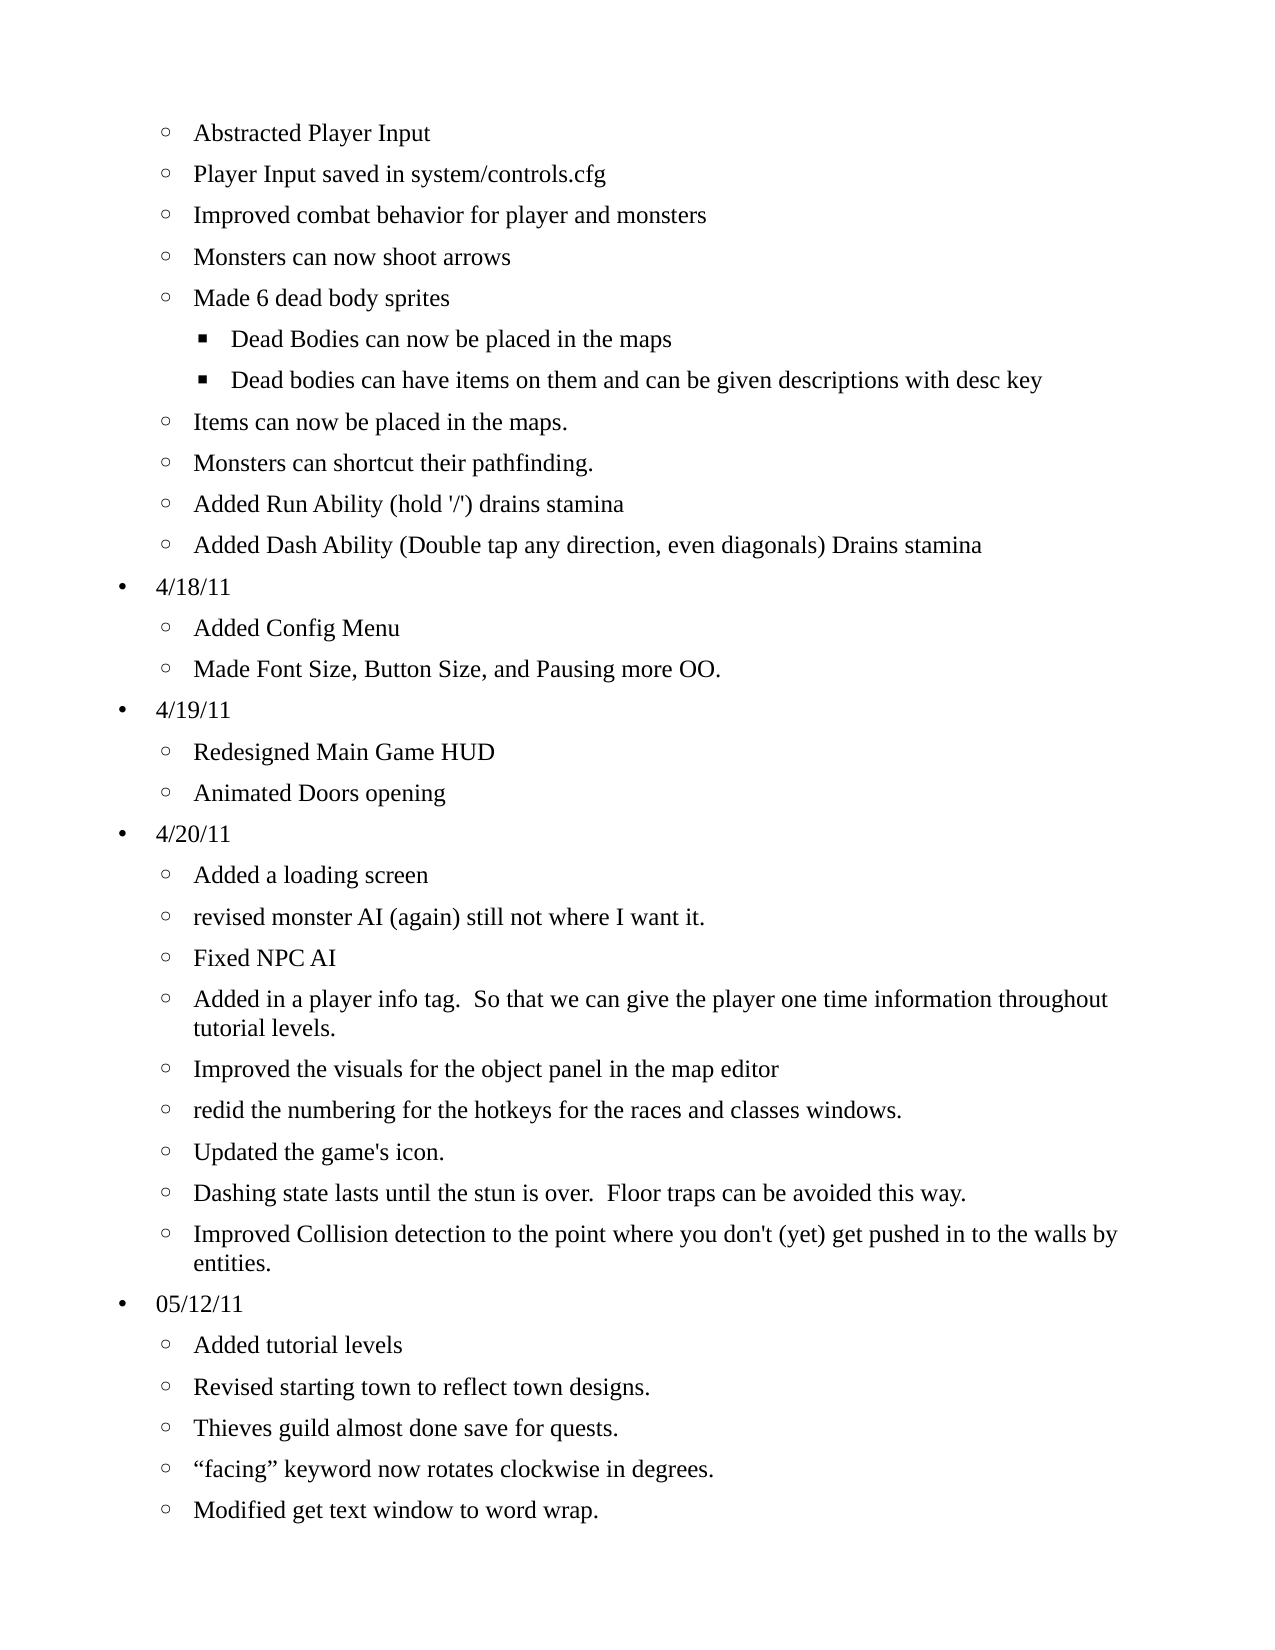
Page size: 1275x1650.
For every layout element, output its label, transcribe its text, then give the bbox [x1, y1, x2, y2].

list Added Config Menu [156, 613, 1157, 642]
list revised monster AI (again) still not where I want it. [156, 902, 1157, 931]
list Added in a player info tag. So that we can give the player one time information throughout tutorial levels. [156, 984, 1157, 1042]
list Thieves guild almost done save for quests. [156, 1413, 1157, 1442]
list Modified get text window to word wrap. [156, 1496, 1157, 1524]
list Improved combat behavior for player and monsters [156, 201, 1157, 229]
list Dead bodies can have items on them and can be given descriptions with desc key [193, 366, 1157, 394]
list Made Font Size, Button Size, and Pausing more OO. [156, 654, 1157, 683]
list Added Run Ability (hold '/') drains stamina [156, 489, 1157, 518]
list Animated Doors opening [156, 778, 1157, 807]
list 4/20/11 [118, 819, 1157, 848]
list 4/18/11 [118, 572, 1157, 601]
list Made 6 dead body sprites [156, 283, 1157, 312]
list Abstracted Player Input [156, 118, 1157, 147]
list Updated the game's icon. [156, 1137, 1157, 1166]
list 4/19/11 [118, 696, 1157, 724]
list Monsters can shortcut their pathfinding. [156, 448, 1157, 477]
list Monsters can now shoot arrows [156, 242, 1157, 271]
list Revised starting town to reflect town designs. [156, 1372, 1157, 1401]
list Player Input saved in system/controls.cfg [156, 159, 1157, 188]
list Items can now be placed in the maps. [156, 407, 1157, 436]
list Added tutorial levels [156, 1331, 1157, 1359]
list redid the numbering for the hotkeys for the races and classes windows. [156, 1096, 1157, 1124]
list Improved Collision detection to the point where you don't (yet) get pushed in to the walls by entities. [156, 1219, 1157, 1277]
list Fixed NPC AI [156, 943, 1157, 972]
list Added Dash Ability (Double tap any direction, even diagonals) Drains stamina [156, 531, 1157, 559]
list Added a loading screen [156, 861, 1157, 889]
list Redesigned Main Game HUD [156, 737, 1157, 766]
list 05/12/11 [118, 1289, 1157, 1318]
list Improved the visuals for the object panel in the map editor [156, 1054, 1157, 1083]
list “facing” keyword now rotates clockwise in degrees. [156, 1454, 1157, 1483]
list Dashing state lasts until the stun is over. Floor traps can be avoided this way. [156, 1178, 1157, 1207]
list Dead Bodies can now be placed in the maps [193, 324, 1157, 353]
